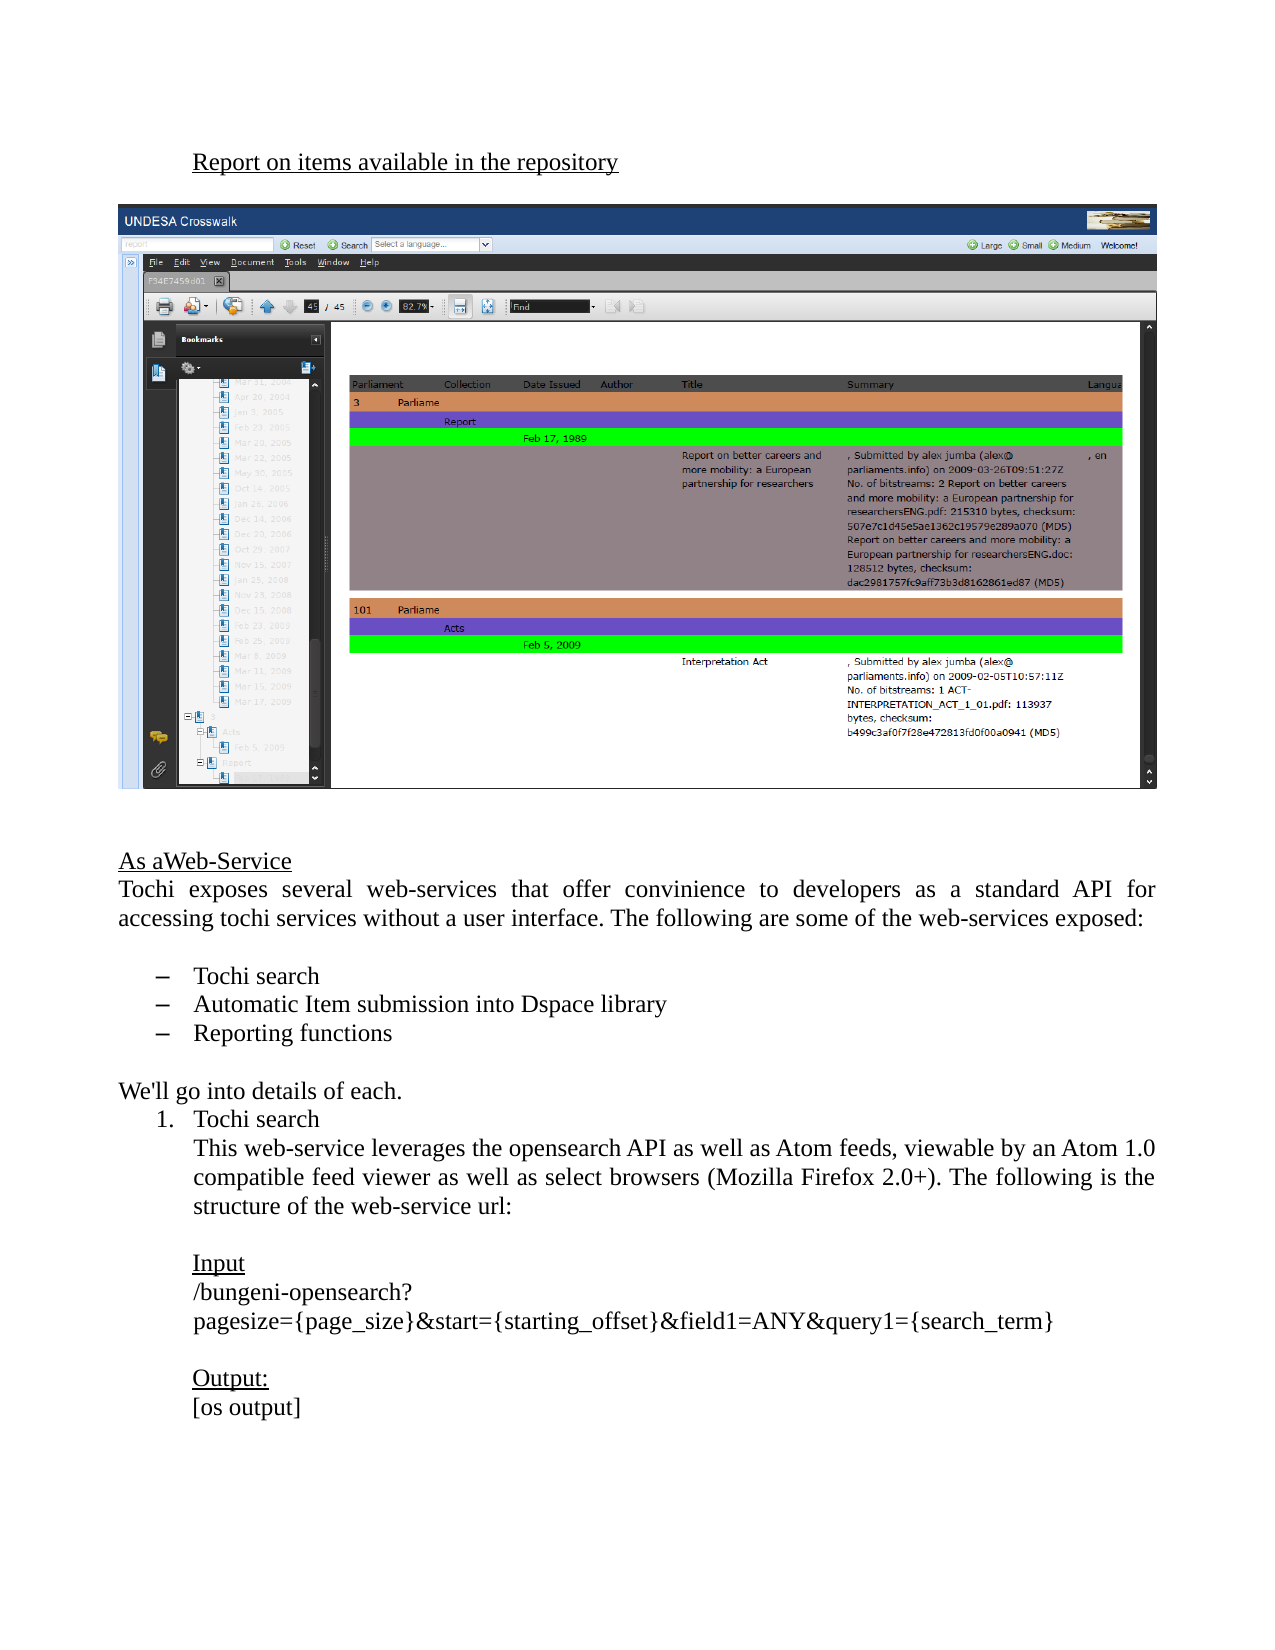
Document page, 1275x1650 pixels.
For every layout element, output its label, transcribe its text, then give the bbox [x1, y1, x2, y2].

text As aWeb-Service [118, 846, 1157, 874]
list Reporting functions [156, 1018, 1157, 1047]
text Report on items available in the repository [118, 147, 1157, 176]
list Tochi search [156, 1104, 1157, 1133]
text Tochi exposes several web-services that offer convinience to developers as a standard API for accessing tochi services without a user interface. The following are some of the web-services exposed: [118, 874, 1157, 932]
text Output: [118, 1363, 1157, 1392]
list This web-service leverages the opensearch API as well as Atom feeds, viewable by an Atom 1.0 compatible feed viewer as well as select browsers (Mozilla Firefox 2.0+). The following is the structure of the web-service url: [156, 1133, 1157, 1219]
text Input [118, 1248, 1157, 1277]
list /bungeni-opensearch?pagesize={page_size}&start={starting_offset}&field1=ANY&query1={search_term} [156, 1277, 1157, 1334]
list Tochi search [156, 961, 1157, 989]
picture [118, 204, 1157, 789]
text [os output] [118, 1392, 1157, 1421]
text We'll go into details of each. [118, 1076, 1157, 1104]
list Automatic Item submission into Dspace library [156, 989, 1157, 1018]
